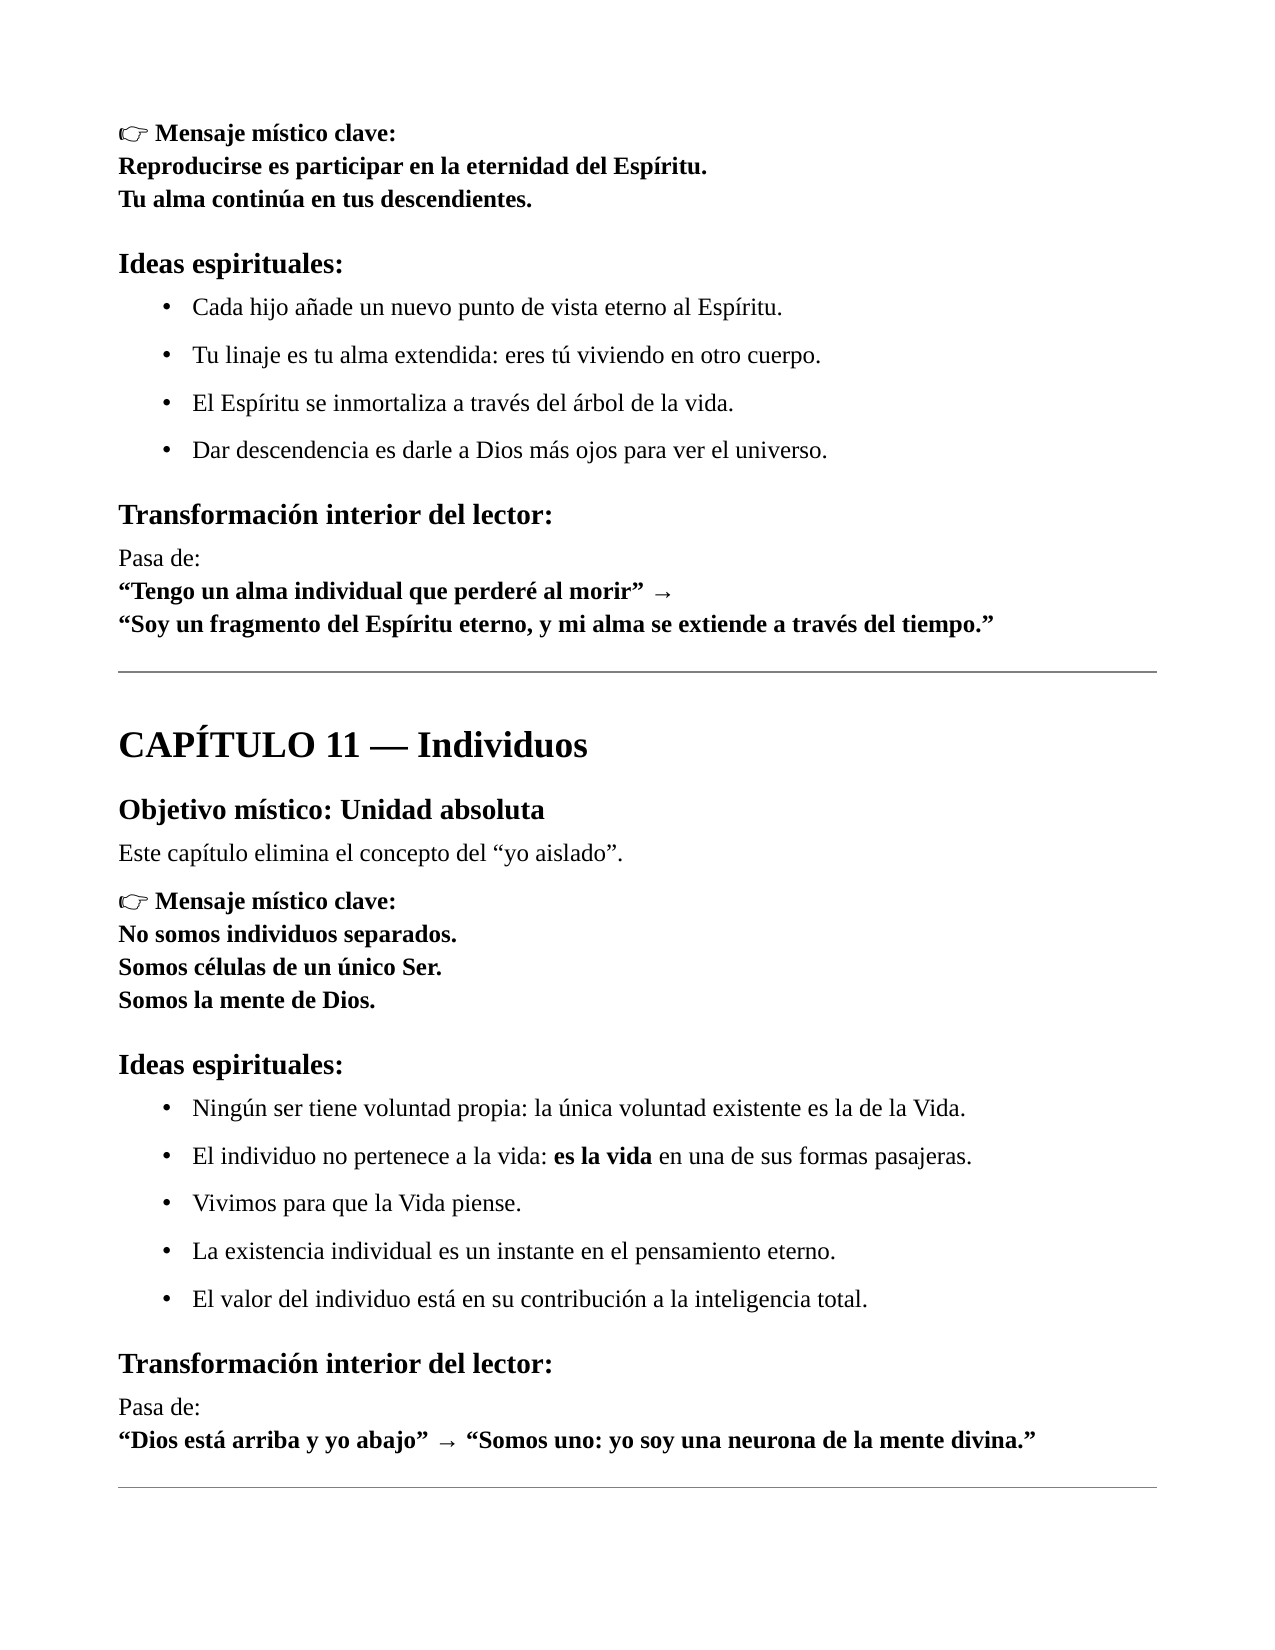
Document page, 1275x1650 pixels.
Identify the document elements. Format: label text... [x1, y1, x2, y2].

list El Espíritu se inmortaliza a través del árbol de la vida. [162, 388, 1157, 416]
list Cada hijo añade un nuevo punto de vista eterno al Espíritu. [162, 292, 1157, 321]
list Ningún ser tiene voluntad propia: la única voluntad existente es la de la Vida. [162, 1093, 1157, 1122]
subtitle Transformación interior del lector: [118, 1346, 1157, 1379]
text Pasa de: “Dios está arriba y yo abajo” → “Somos uno: yo soy una neurona de la mente divina.” [118, 1392, 1157, 1454]
subtitle Ideas espirituales: [118, 246, 1157, 280]
text Pasa de: “Tengo un alma individual que perderé al morir” → “Soy un fragmento del Espíritu eterno, y mi alma se extiende a través del tiempo.” [118, 543, 1157, 638]
subtitle Transformación interior del lector: [118, 497, 1157, 531]
list Vivimos para que la Vida piense. [162, 1188, 1157, 1217]
text 👉 Mensaje místico clave: Reproducirse es participar en la eternidad del Espíritu. Tu alma continúa en tus descendientes. [118, 118, 1157, 213]
list Dar descendencia es darle a Dios más ojos para ver el universo. [162, 435, 1157, 464]
list El valor del individuo está en su contribución a la inteligencia total. [162, 1284, 1157, 1312]
subtitle CAPÍTULO 11 — Individuos [118, 722, 1157, 765]
text Este capítulo elimina el concepto del “yo aislado”. [118, 838, 1157, 867]
subtitle Objetivo místico: Unidad absoluta [118, 792, 1157, 826]
list La existencia individual es un instante en el pensamiento eterno. [162, 1236, 1157, 1265]
subtitle Ideas espirituales: [118, 1047, 1157, 1081]
list Tu linaje es tu alma extendida: eres tú viviendo en otro cuerpo. [162, 340, 1157, 369]
text 👉 Mensaje místico clave: No somos individuos separados. Somos células de un único Ser. Somos la mente de Dios. [118, 886, 1157, 1014]
list El individuo no pertenece a la vida: es la vida en una de sus formas pasajeras. [162, 1141, 1157, 1170]
